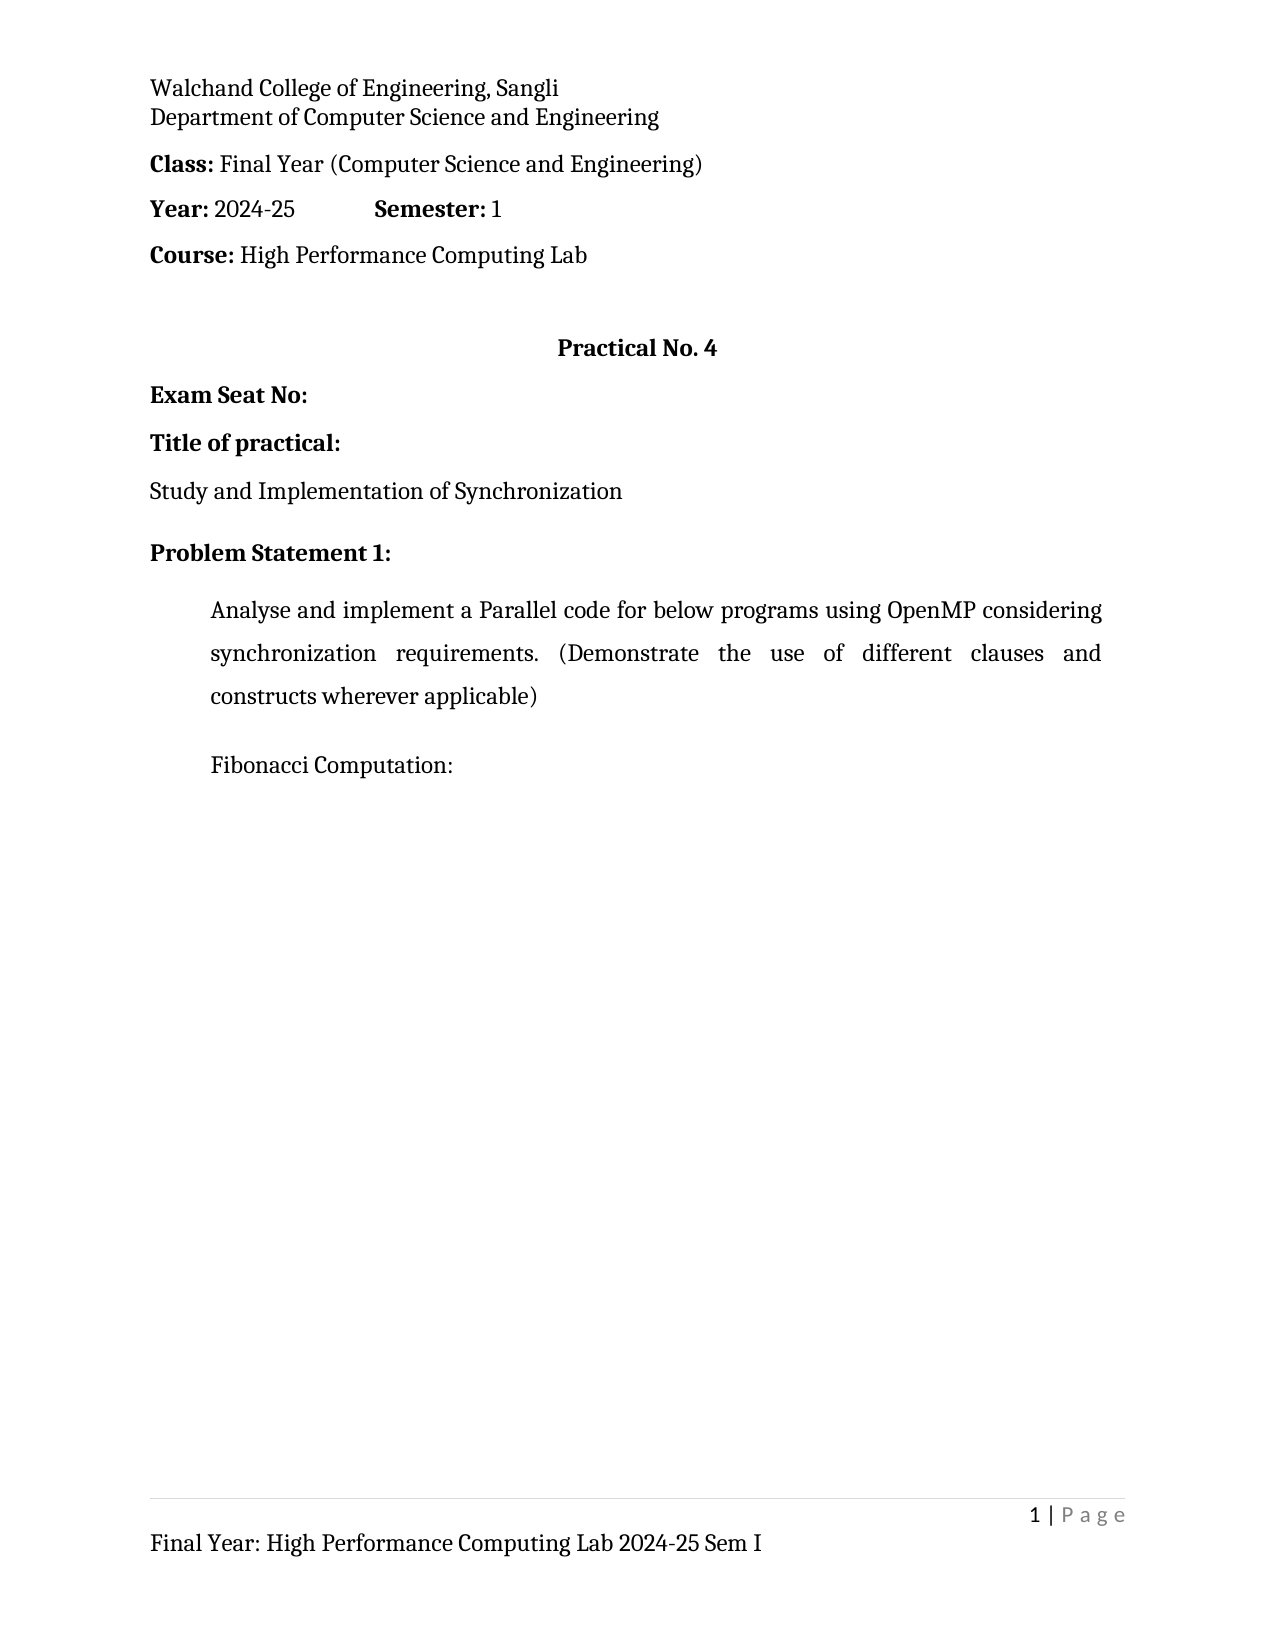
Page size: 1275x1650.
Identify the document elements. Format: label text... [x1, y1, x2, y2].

text Class: Final Year (Computer Science and Engineering) [150, 150, 1125, 179]
text Title of practical: [150, 429, 1125, 458]
subtitle Analyse and implement a Parallel code for below programs using OpenMP considering synchronization requirements. (Demonstrate the use of different clauses and constructs wherever applicable) [210, 596, 1103, 711]
text Exam Seat No: [150, 381, 1125, 410]
text Practical No. 4 [150, 334, 1125, 362]
text Year: 2024-25 Semester: 1 [150, 195, 1125, 224]
text Study and Implementation of Synchronization [150, 477, 1125, 506]
text Course: High Performance Computing Lab [150, 241, 1125, 269]
subtitle Fibonacci Computation: [210, 751, 1103, 780]
text Problem Statement 1: [150, 539, 1125, 568]
